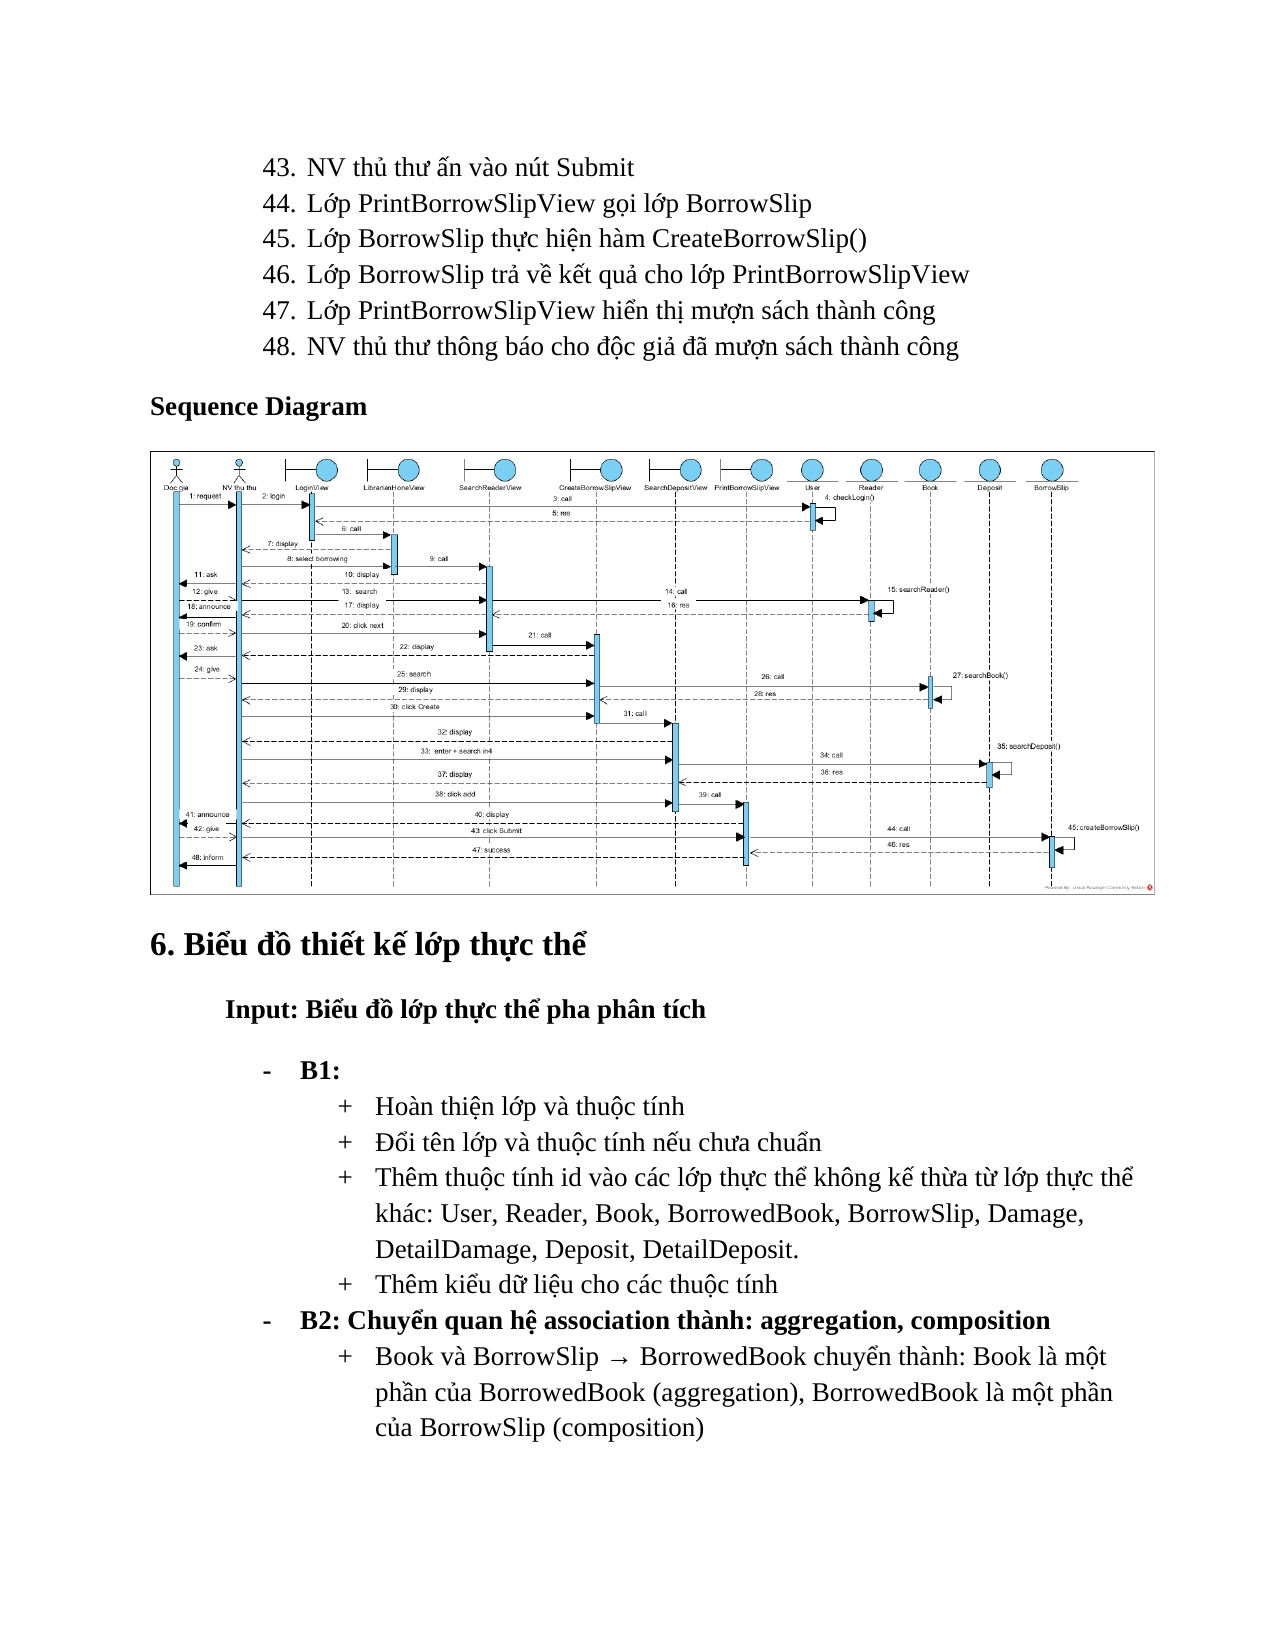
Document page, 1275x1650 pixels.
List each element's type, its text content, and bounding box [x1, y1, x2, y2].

list Book và BorrowSlip → BorrowedBook chuyển thành: Book là một phần của BorrowedBook (aggregation), BorrowedBook là một phần của BorrowSlip (composition) [337, 1340, 1154, 1443]
list Lớp BorrowSlip trả về kết quả cho lớp PrintBorrowSlipView [262, 258, 1154, 289]
text Sequence Diagram [150, 390, 1154, 422]
list NV thủ thư ấn vào nút Submit [262, 151, 1154, 182]
text 6. Biểu đồ thiết kế lớp thực thể [150, 924, 1154, 963]
list Đổi tên lớp và thuộc tính nếu chưa chuẩn [337, 1126, 1154, 1157]
text Input: Biểu đồ lớp thực thể pha phân tích [225, 993, 1154, 1025]
list B2: Chuyển quan hệ association thành: aggregation, composition [262, 1304, 1154, 1336]
list NV thủ thư thông báo cho độc giả đã mượn sách thành công [262, 330, 1154, 361]
list Hoàn thiện lớp và thuộc tính [337, 1090, 1154, 1121]
picture [150, 451, 1155, 895]
list Lớp PrintBorrowSlipView gọi lớp BorrowSlip [262, 187, 1154, 218]
list Thêm thuộc tính id vào các lớp thực thể không kế thừa từ lớp thực thể khác: User, Reader, Book, BorrowedBook, BorrowSlip, Damage, DetailDamage, Deposit, DetailDeposit. [337, 1161, 1154, 1264]
list Thêm kiểu dữ liệu cho các thuộc tính [337, 1269, 1154, 1300]
list Lớp BorrowSlip thực hiện hàm CreateBorrowSlip() [262, 222, 1154, 254]
list B1: [262, 1054, 1154, 1085]
list Lớp PrintBorrowSlipView hiển thị mượn sách thành công [262, 294, 1154, 325]
